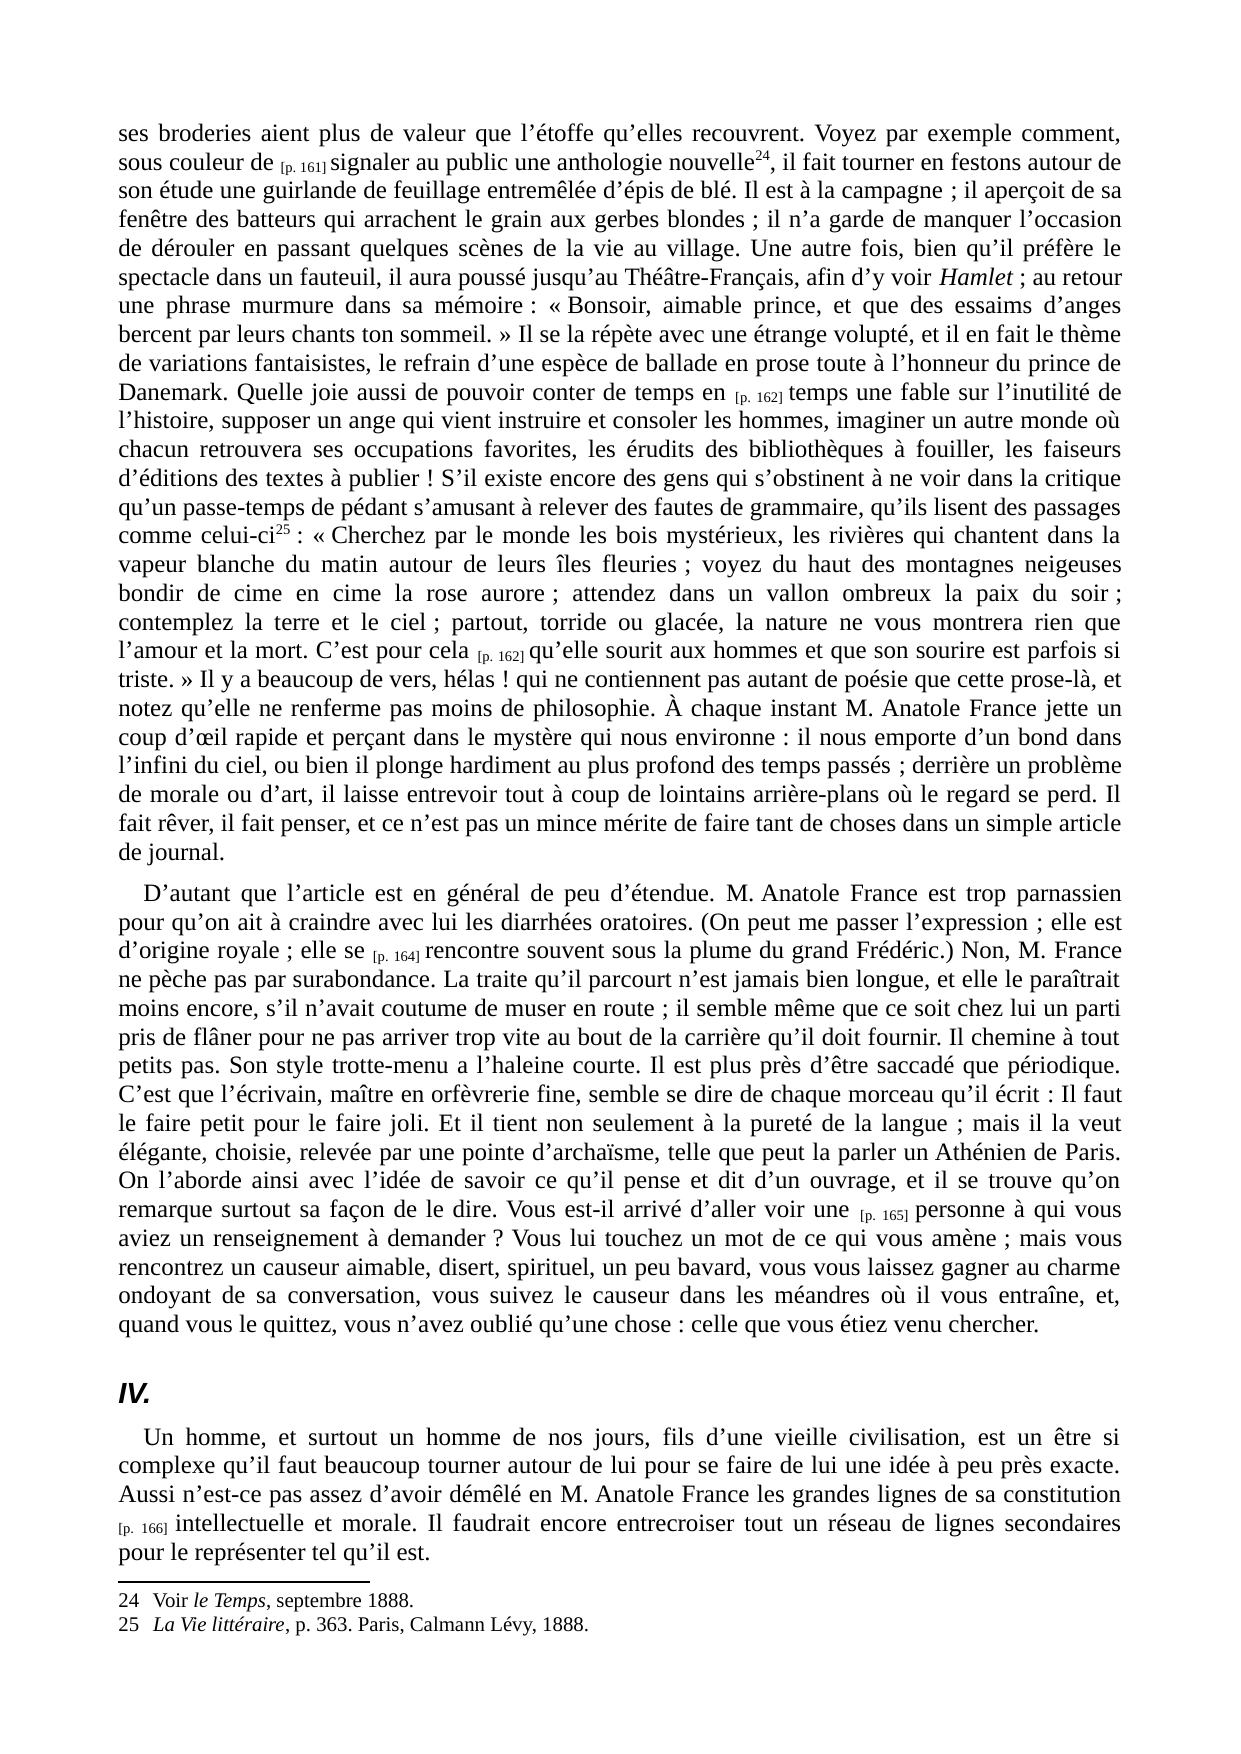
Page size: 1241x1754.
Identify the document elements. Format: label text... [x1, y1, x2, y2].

text ses broderies aient plus de valeur que l’étoffe qu’elles recouvrent. Voyez par exemple comment, sous couleur de [p. 161] signaler au public une anthologie nouvelle, il fait tourner en festons autour de son étude une guirlande de feuillage entremêlée d’épis de blé. Il est à la campagne ; il aperçoit de sa fenêtre des batteurs qui arrachent le grain aux gerbes blondes ; il n’a garde de manquer l’occasion de dérouler en passant quelques scènes de la vie au village. Une autre fois, bien qu’il préfère le spectacle dans un fauteuil, il aura poussé jusqu’au Théâtre-Français, afin d’y voir Hamlet ; au retour une phrase murmure dans sa mémoire : « Bonsoir, aimable prince, et que des essaims d’anges bercent par leurs chants ton sommeil. » Il se la répète avec une étrange volupté, et il en fait le thème de variations fantaisistes, le refrain d’une espèce de ballade en prose toute à l’honneur du prince de Danemark. Quelle joie aussi de pouvoir conter de temps en [p. 162] temps une fable sur l’inutilité de l’histoire, supposer un ange qui vient instruire et consoler les hommes, imaginer un autre monde où chacun retrouvera ses occupations favorites, les érudits des bibliothèques à fouiller, les faiseurs d’éditions des textes à publier ! S’il existe encore des gens qui s’obstinent à ne voir dans la critique qu’un passe-temps de pédant s’amusant à relever des fautes de grammaire, qu’ils lisent des passages comme celui-ci : « Cherchez par le monde les bois mystérieux, les rivières qui chantent dans la vapeur blanche du matin autour de leurs îles fleuries ; voyez du haut des montagnes neigeuses bondir de cime en cime la rose aurore ; attendez dans un vallon ombreux la paix du soir ; contemplez la terre et le ciel ; partout, torride ou glacée, la nature ne vous montrera rien que l’amour et la mort. C’est pour cela [p. 162] qu’elle sourit aux hommes et que son sourire est parfois si triste. » Il y a beaucoup de vers, hélas ! qui ne contiennent pas autant de poésie que cette prose-là, et notez qu’elle ne renferme pas moins de philosophie. À chaque instant M. Anatole France jette un coup d’œil rapide et perçant dans le mystère qui nous environne : il nous emporte d’un bond dans l’infini du ciel, ou bien il plonge hardiment au plus profond des temps passés ; derrière un problème de morale ou d’art, il laisse entrevoir tout à coup de lointains arrière-plans où le regard se perd. Il fait rêver, il fait penser, et ce n’est pas un mince mérite de faire tant de choses dans un simple article de journal. [118, 118, 1122, 866]
subtitle IV. [118, 1376, 1122, 1409]
text La Vie littéraire, p. 363. Paris, Calmann Lévy, 1888. [118, 1612, 1122, 1636]
text Un homme, et surtout un homme de nos jours, fils d’une vieille civilisation, est un être si complexe qu’il faut beaucoup tourner autour de lui pour se faire de lui une idée à peu près exacte. Aussi n’est-ce pas assez d’avoir démêlé en M. Anatole France les grandes lignes de sa constitution [p. 166] intellectuelle et morale. Il faudrait encore entrecroiser tout un réseau de lignes secondaires pour le représenter tel qu’il est. [118, 1422, 1122, 1565]
text D’autant que l’article est en général de peu d’étendue. M. Anatole France est trop parnassien pour qu’on ait à craindre avec lui les diarrhées oratoires. (On peut me passer l’expression ; elle est d’origine royale ; elle se [p. 164] rencontre souvent sous la plume du grand Frédéric.) Non, M. France ne pèche pas par surabondance. La traite qu’il parcourt n’est jamais bien longue, et elle le paraîtrait moins encore, s’il n’avait coutume de muser en route ; il semble même que ce soit chez lui un parti pris de flâner pour ne pas arriver trop vite au bout de la carrière qu’il doit fournir. Il chemine à tout petits pas. Son style trotte-menu a l’haleine courte. Il est plus près d’être saccadé que périodique. C’est que l’écrivain, maître en orfèvrerie fine, semble se dire de chaque morceau qu’il écrit : Il faut le faire petit pour le faire joli. Et il tient non seulement à la pureté de la langue ; mais il la veut élégante, choisie, relevée par une pointe d’archaïsme, telle que peut la parler un Athénien de Paris. On l’aborde ainsi avec l’idée de savoir ce qu’il pense et dit d’un ouvrage, et il se trouve qu’on remarque surtout sa façon de le dire. Vous est-il arrivé d’aller voir une [p. 165] personne à qui vous aviez un renseignement à demander ? Vous lui touchez un mot de ce qui vous amène ; mais vous rencontrez un causeur aimable, disert, spirituel, un peu bavard, vous vous laissez gagner au charme ondoyant de sa conversation, vous suivez le causeur dans les méandres où il vous entraîne, et, quand vous le quittez, vous n’avez oublié qu’une chose : celle que vous étiez venu chercher. [118, 878, 1122, 1338]
text Voir le Temps, septembre 1888. [118, 1588, 1122, 1612]
